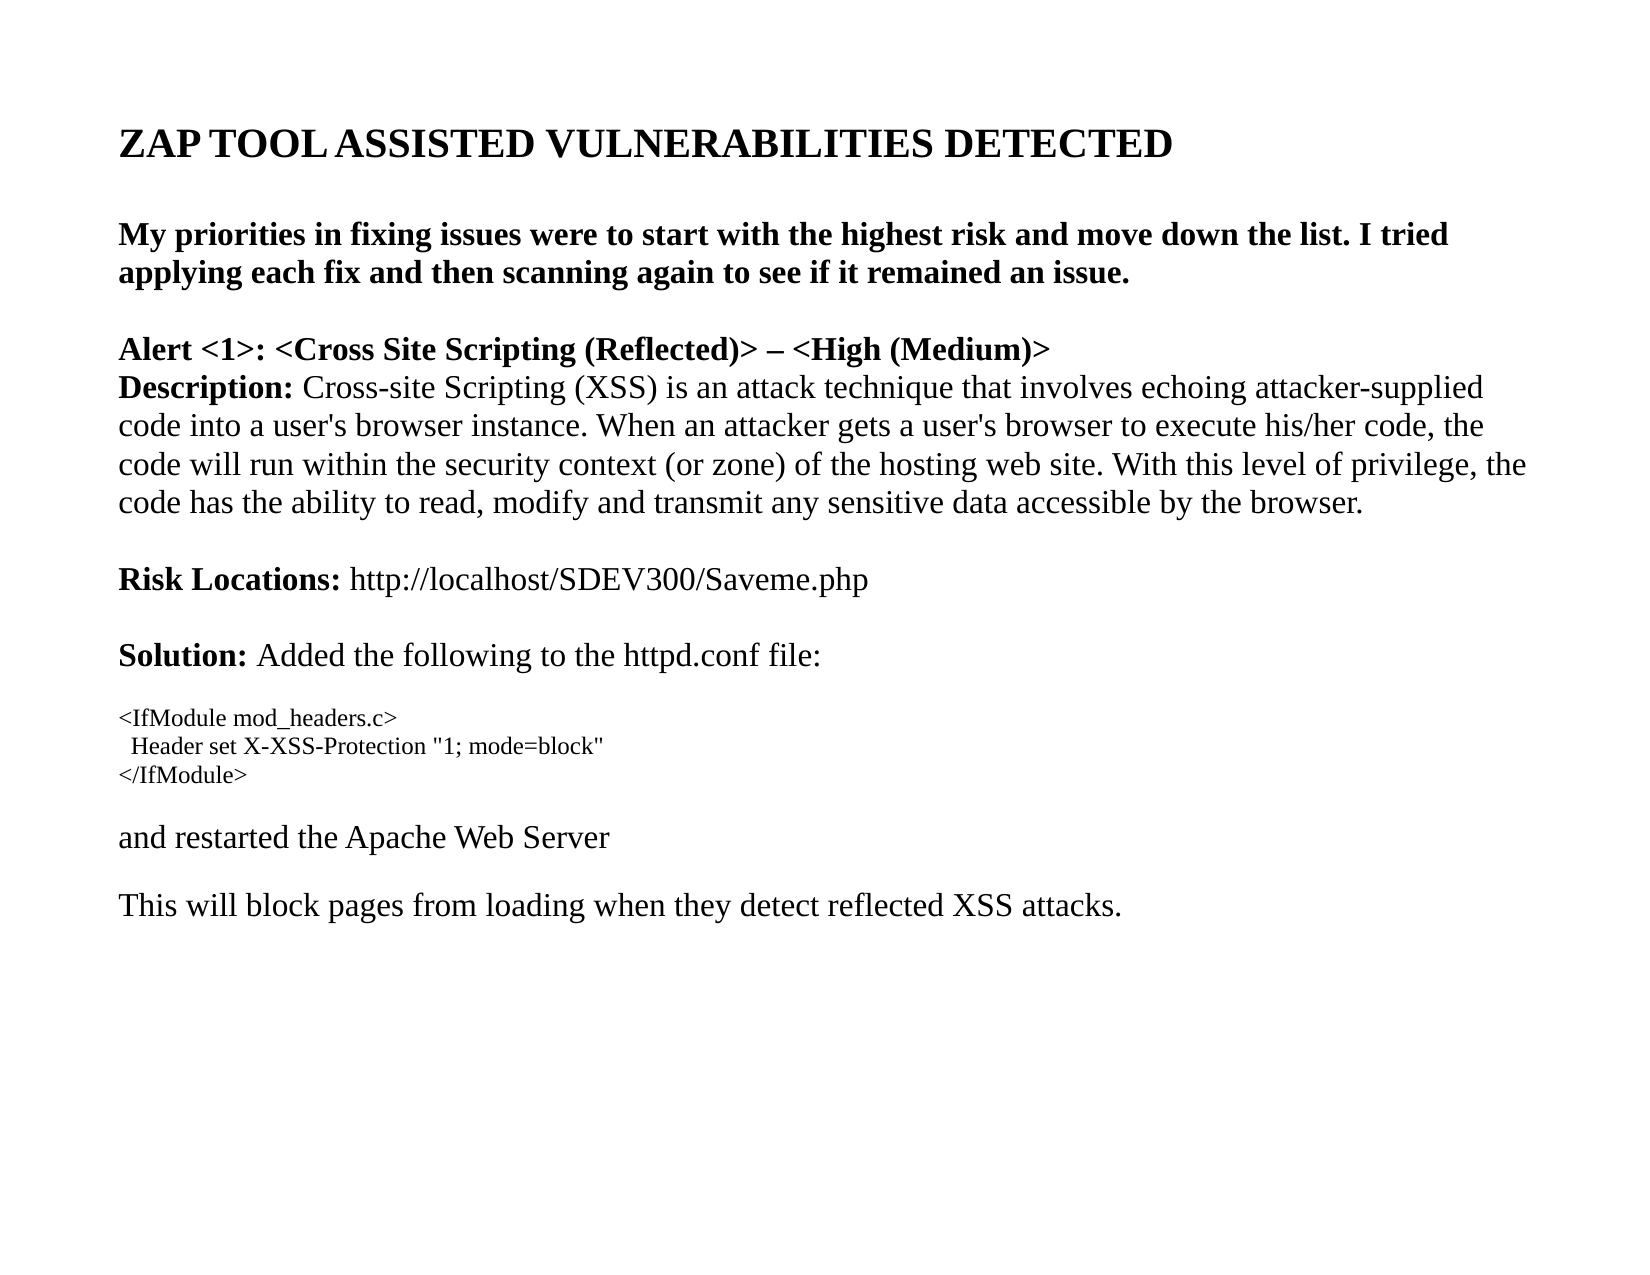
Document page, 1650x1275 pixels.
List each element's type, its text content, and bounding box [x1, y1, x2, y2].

text Solution: Added the following to the httpd.conf file: [118, 636, 1532, 674]
text ZAP TOOL ASSISTED VULNERABILITIES DETECTED [118, 118, 1532, 166]
text Risk Locations: http://localhost/SDEV300/Saveme.php [118, 559, 1532, 636]
text Header set X-XSS-Protection "1; mode=block" [118, 731, 1532, 760]
text My priorities in fixing issues were to start with the highest risk and move down the list. I tried applying each fix and then scanning again to see if it remained an issue. [118, 214, 1532, 291]
text <IfModule mod_headers.c> [118, 703, 1532, 731]
text This will block pages from loading when they detect reflected XSS attacks. [118, 885, 1532, 923]
text Alert <1>: <Cross Site Scripting (Reflected)> – <High (Medium)> Description: Cross-site Scripting (XSS) is an attack technique that involves echoing attacker-supplied code into a user's browser instance. When an attacker gets a user's browser to execute his/her code, the code will run within the security context (or zone) of the hosting web site. With this level of privilege, the code has the ability to read, modify and transmit any sensitive data accessible by the browser. [118, 329, 1532, 521]
text and restarted the Apache Web Server [118, 818, 1532, 856]
text </IfModule> [118, 760, 1532, 789]
